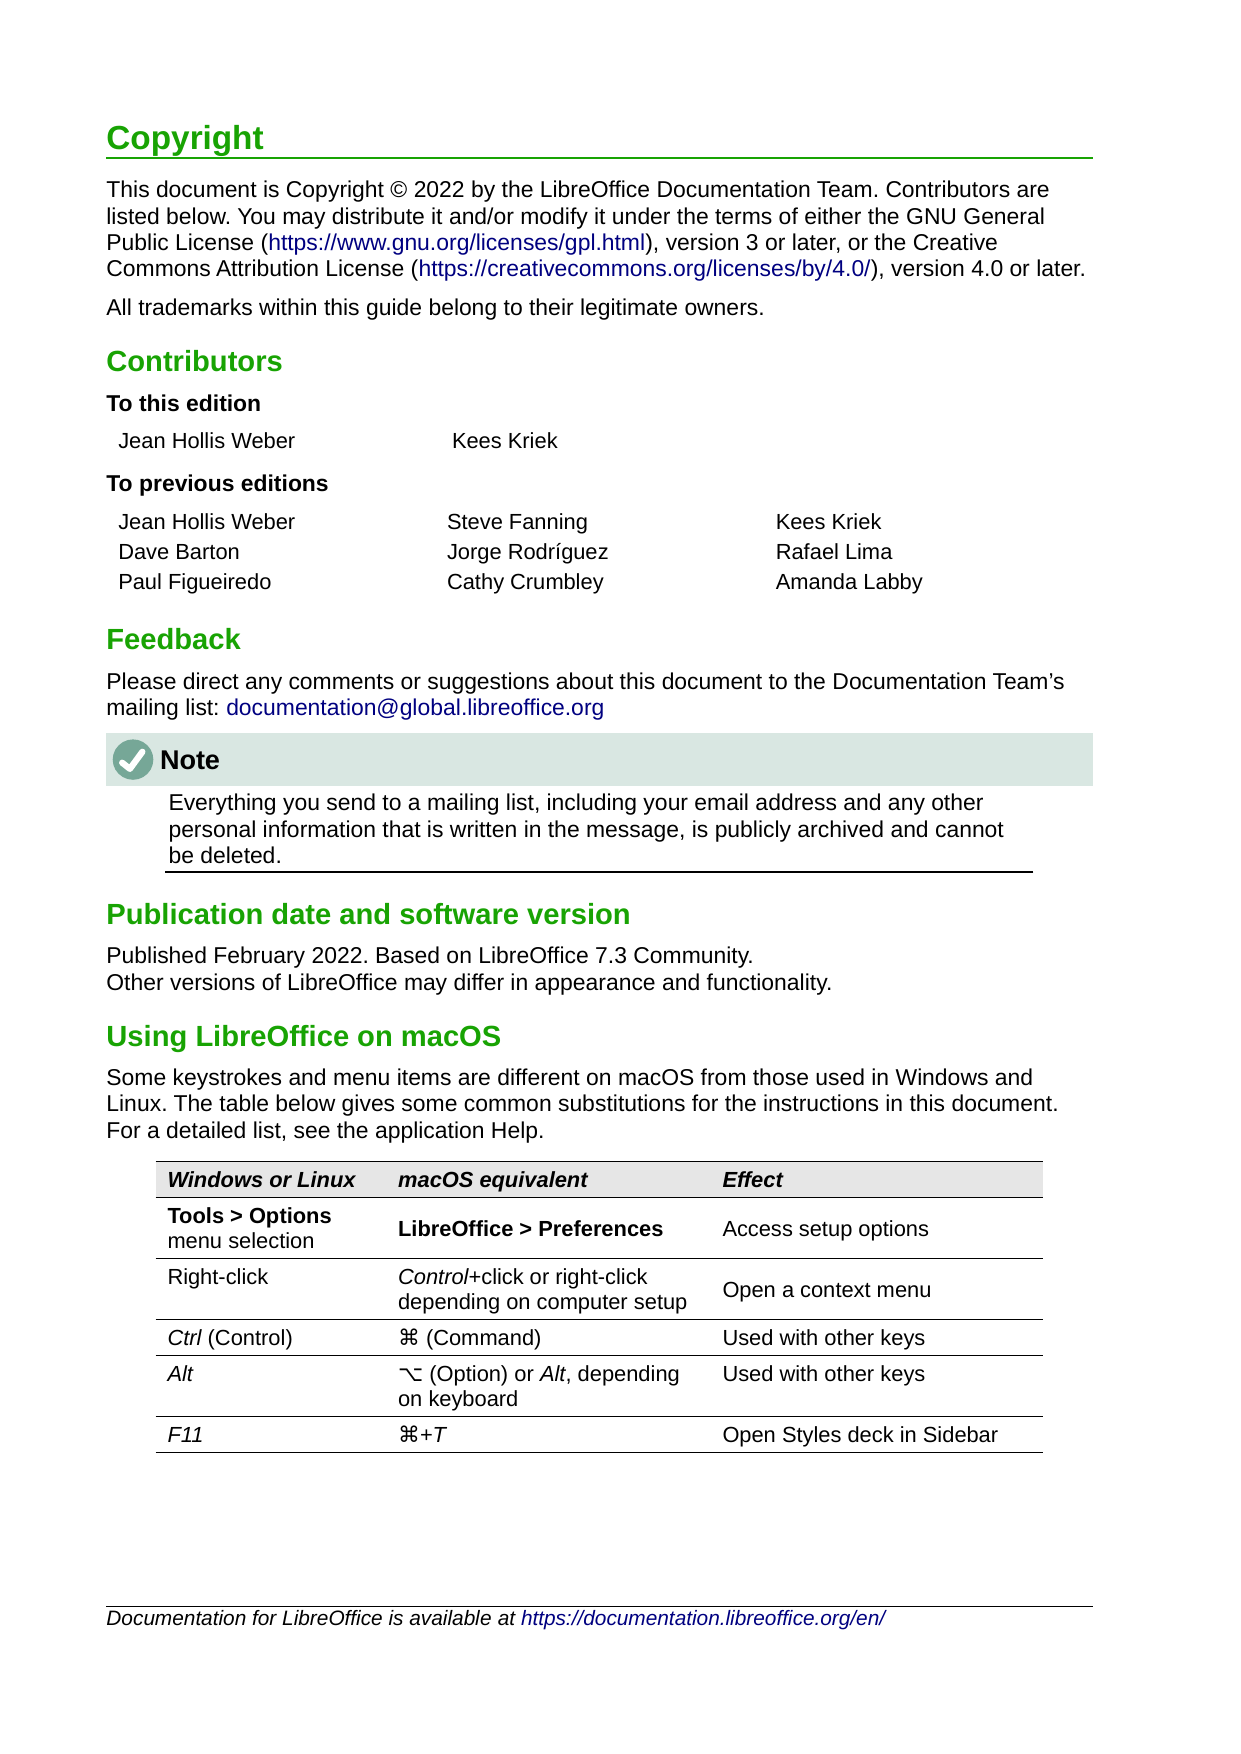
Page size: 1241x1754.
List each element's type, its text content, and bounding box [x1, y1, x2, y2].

table_cell Ctrl (Control) [156, 1320, 386, 1355]
table_cell LibreOffice > Preferences [386, 1198, 711, 1258]
table_cell Jorge Rodríguez [435, 539, 764, 569]
subtitle Using LibreOffice on macOS [106, 1019, 1093, 1052]
table_cell F11 [156, 1417, 386, 1452]
table_header Effect [711, 1162, 1043, 1197]
table_cell Dave Barton [106, 539, 435, 569]
subtitle Note [106, 733, 1093, 786]
table_header Windows or Linux [156, 1162, 386, 1197]
text To this edition [106, 389, 1093, 416]
table_header [766, 429, 1093, 458]
table_header Kees Kriek [764, 509, 1093, 539]
text All trademarks within this guide belong to their legitimate owners. [106, 294, 1093, 321]
text Some keystrokes and menu items are different on macOS from those used in Windows and Linux. The table below gives some common substitutions for the instructions in this document. For a detailed list, see the application Help. [106, 1064, 1093, 1143]
table_cell Amanda Labby [764, 569, 1093, 599]
table_cell Paul Figueiredo [106, 569, 435, 599]
subtitle Publication date and software version [106, 897, 1093, 931]
text To previous editions [106, 470, 1093, 496]
table_header Jean Hollis Weber [106, 509, 435, 539]
table_cell Access setup options [711, 1198, 1043, 1258]
table_cell Right-click [156, 1259, 386, 1319]
subtitle Copyright [106, 118, 1093, 157]
table_cell Used with other keys [711, 1320, 1043, 1355]
subtitle Feedback [106, 622, 1093, 656]
subtitle Contributors [106, 344, 1093, 378]
table_cell ⌥ (Option) or Alt, depending on keyboard [386, 1356, 711, 1416]
table_cell ⌘+T [386, 1417, 711, 1452]
table_cell Cathy Crumbley [435, 569, 764, 599]
table_cell Alt [156, 1356, 386, 1416]
table_cell Used with other keys [711, 1356, 1043, 1416]
table_cell Tools > Options menu selection [156, 1198, 386, 1258]
text This document is Copyright © 2022 by the LibreOffice Documentation Team. Contributors are listed below. You may distribute it and/or modify it under the terms of either the GNU General Public License (https://www.gnu.org/licenses/gpl.html), version 3 or later, or the Creative Commons Attribution License (https://creativecommons.org/licenses/by/4.0/), version 4.0 or later. [106, 176, 1093, 282]
table_header macOS equivalent [386, 1162, 711, 1197]
table_cell Open a context menu [711, 1259, 1043, 1319]
table_header Kees Kriek [440, 429, 766, 458]
table_cell Control+click or right-click depending on computer setup [386, 1259, 711, 1319]
text Please direct any comments or suggestions about this document to the Documentation Team’s mailing list: documentation@global.libreoffice.org [106, 668, 1093, 720]
table_cell ⌘ (Command) [386, 1320, 711, 1355]
text Published February 2022. Based on LibreOffice 7.3 Community. Other versions of LibreOffice may differ in appearance and functionality. [106, 942, 1093, 995]
table_header Steve Fanning [435, 509, 764, 539]
table_cell Open Styles deck in Sidebar [711, 1417, 1043, 1452]
text Everything you send to a mailing list, including your email address and any other personal information that is written in the message, is publicly archived and cannot be deleted. [165, 786, 1033, 871]
table_header Jean Hollis Weber [106, 429, 440, 458]
table_cell Rafael Lima [764, 539, 1093, 569]
